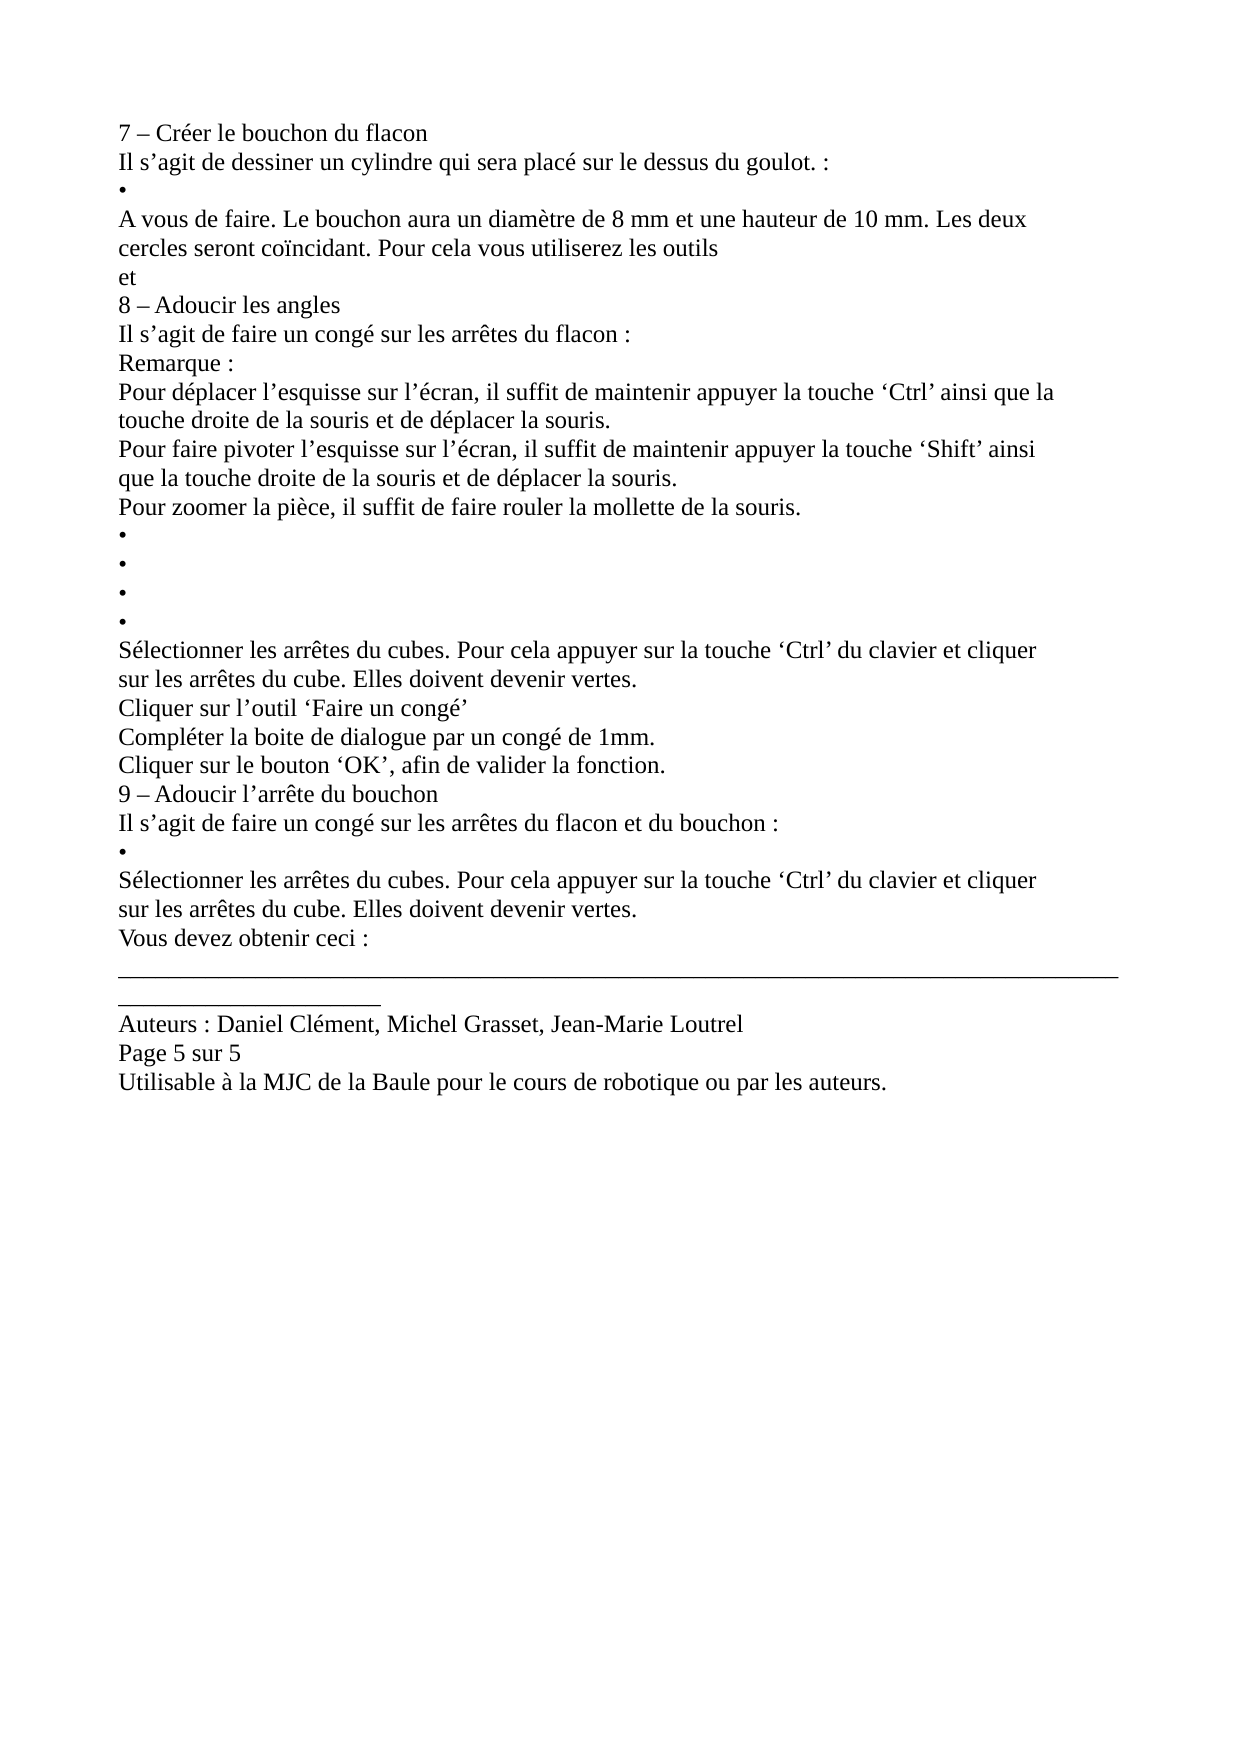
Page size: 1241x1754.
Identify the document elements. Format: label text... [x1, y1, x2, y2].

text _____________________________________________________________________________________________________ [118, 952, 1122, 1009]
text Cliquer sur l’outil ‘Faire un congé’ [118, 693, 1122, 722]
text et [118, 262, 1122, 291]
text sur les arrêtes du cube. Elles doivent devenir vertes. [118, 664, 1122, 693]
text • [118, 521, 1122, 549]
text Cliquer sur le bouton ‘OK’, afin de valider la fonction. [118, 751, 1122, 779]
text • [118, 176, 1122, 204]
text 8 – Adoucir les angles [118, 291, 1122, 319]
text cercles seront coïncidant. Pour cela vous utiliserez les outils [118, 233, 1122, 262]
text • [118, 607, 1122, 636]
text Vous devez obtenir ceci : [118, 923, 1122, 952]
text Compléter la boite de dialogue par un congé de 1mm. [118, 722, 1122, 751]
text Auteurs : Daniel Clément, Michel Grasset, Jean-Marie Loutrel [118, 1009, 1122, 1038]
text Il s’agit de dessiner un cylindre qui sera placé sur le dessus du goulot. : [118, 147, 1122, 176]
text Utilisable à la MJC de la Baule pour le cours de robotique ou par les auteurs. [118, 1067, 1122, 1096]
text Remarque : [118, 348, 1122, 377]
text • [118, 578, 1122, 607]
text Page 5 sur 5 [118, 1038, 1122, 1067]
text • [118, 837, 1122, 866]
text Il s’agit de faire un congé sur les arrêtes du flacon et du bouchon : [118, 808, 1122, 837]
text 9 – Adoucir l’arrête du bouchon [118, 779, 1122, 808]
text que la touche droite de la souris et de déplacer la souris. [118, 463, 1122, 492]
text Pour faire pivoter l’esquisse sur l’écran, il suffit de maintenir appuyer la touche ‘Shift’ ainsi [118, 434, 1122, 463]
text Sélectionner les arrêtes du cubes. Pour cela appuyer sur la touche ‘Ctrl’ du clavier et cliquer [118, 866, 1122, 894]
text sur les arrêtes du cube. Elles doivent devenir vertes. [118, 894, 1122, 923]
text Il s’agit de faire un congé sur les arrêtes du flacon : [118, 319, 1122, 348]
text • [118, 549, 1122, 578]
text Sélectionner les arrêtes du cubes. Pour cela appuyer sur la touche ‘Ctrl’ du clavier et cliquer [118, 636, 1122, 664]
text 7 – Créer le bouchon du flacon [118, 118, 1122, 147]
text Pour déplacer l’esquisse sur l’écran, il suffit de maintenir appuyer la touche ‘Ctrl’ ainsi que la [118, 377, 1122, 406]
text A vous de faire. Le bouchon aura un diamètre de 8 mm et une hauteur de 10 mm. Les deux [118, 204, 1122, 233]
text Pour zoomer la pièce, il suffit de faire rouler la mollette de la souris. [118, 492, 1122, 521]
text touche droite de la souris et de déplacer la souris. [118, 406, 1122, 434]
